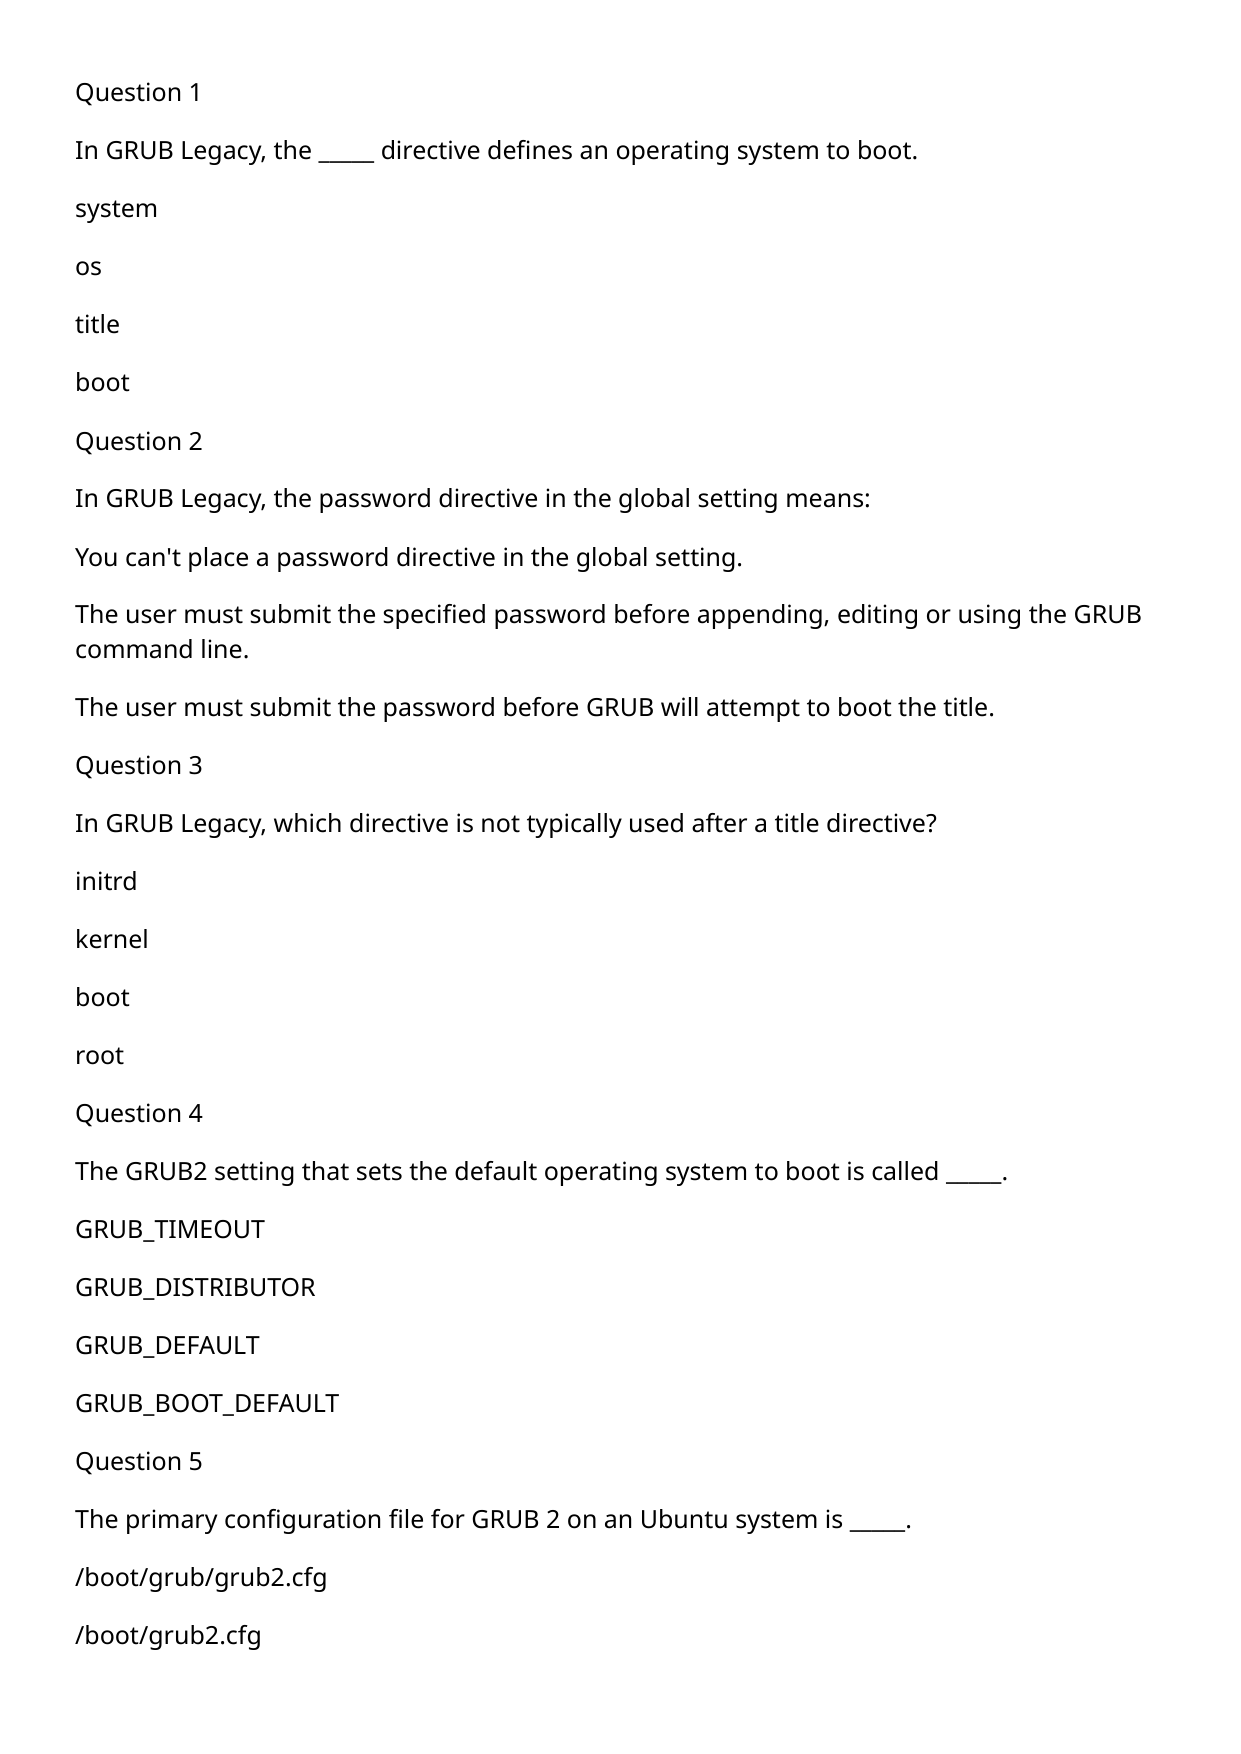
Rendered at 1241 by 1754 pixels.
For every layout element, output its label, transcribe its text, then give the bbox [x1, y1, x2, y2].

text boot [75, 365, 1165, 399]
text Question 1 [75, 75, 1165, 109]
text Question 4 [75, 1095, 1165, 1129]
text Question 5 [75, 1443, 1165, 1478]
text The user must submit the password before GRUB will attempt to boot the title. [75, 689, 1165, 723]
text GRUB_DEFAULT [75, 1327, 1165, 1362]
text title [75, 307, 1165, 341]
text GRUB_DISTRIBUTOR [75, 1269, 1165, 1303]
text The user must submit the specified password before appending, editing or using the GRUB command line. [75, 597, 1165, 665]
text In GRUB Legacy, which directive is not typically used after a title directive? [75, 805, 1165, 839]
text In GRUB Legacy, the password directive in the global setting means: [75, 481, 1165, 515]
text boot [75, 979, 1165, 1013]
text kernel [75, 921, 1165, 955]
text Question 3 [75, 747, 1165, 781]
text GRUB_BOOT_DEFAULT [75, 1386, 1165, 1419]
text initrd [75, 863, 1165, 897]
text /boot/grub/grub2.cfg [75, 1559, 1165, 1594]
text os [75, 249, 1165, 283]
text The GRUB2 setting that sets the default operating system to boot is called _____. [75, 1153, 1165, 1187]
text Question 2 [75, 423, 1165, 457]
text The primary configuration file for GRUB 2 on an Ubuntu system is _____. [75, 1502, 1165, 1536]
text system [75, 191, 1165, 225]
text /boot/grub2.cfg [75, 1618, 1165, 1652]
text In GRUB Legacy, the _____ directive defines an operating system to boot. [75, 133, 1165, 167]
text You can't place a password directive in the global setting. [75, 539, 1165, 573]
text root [75, 1037, 1165, 1071]
text GRUB_TIMEOUT [75, 1211, 1165, 1246]
